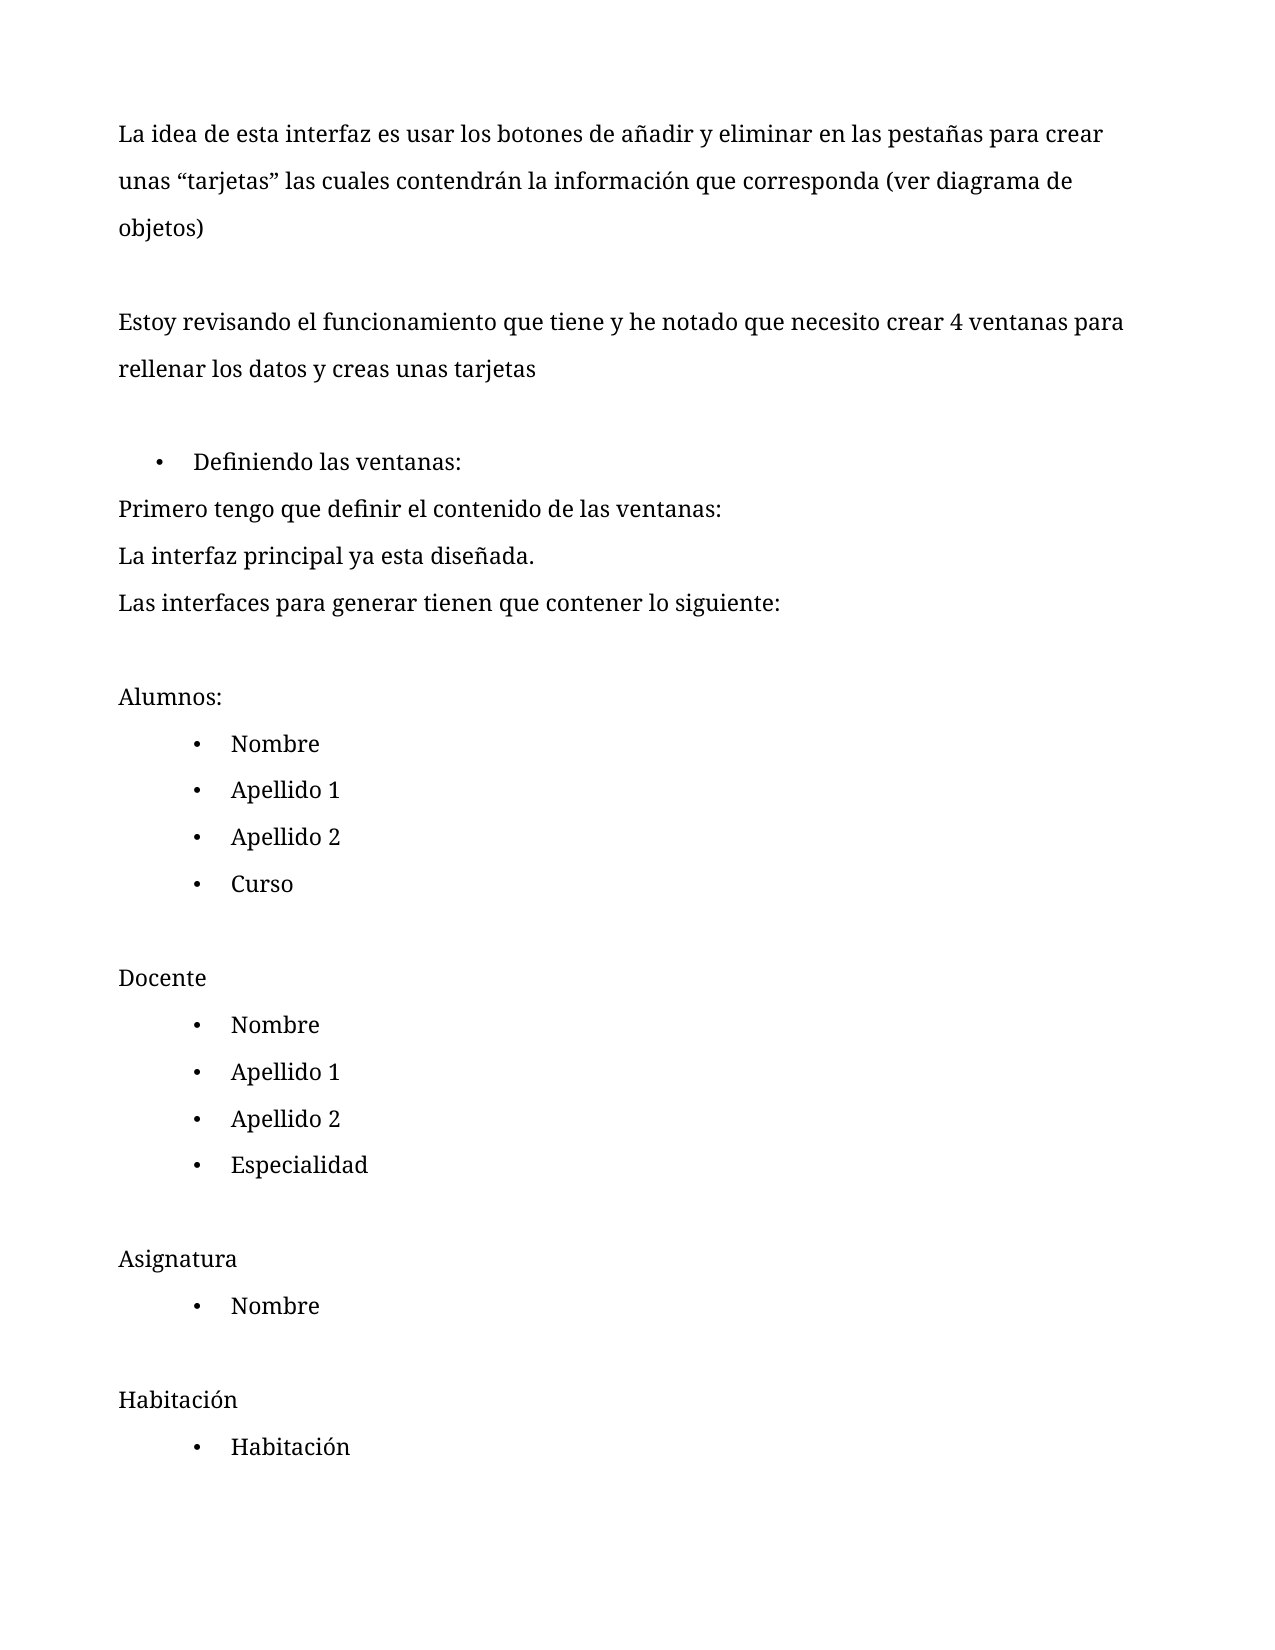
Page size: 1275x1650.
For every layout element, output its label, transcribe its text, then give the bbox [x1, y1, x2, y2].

list Apellido 2 [193, 1102, 1157, 1134]
text La interfaz principal ya esta diseñada. [118, 540, 1157, 571]
text Habitación [118, 1384, 1157, 1415]
text Docente [118, 962, 1157, 993]
list Nombre [193, 1009, 1157, 1040]
list Apellido 1 [193, 774, 1157, 806]
text Primero tengo que definir el contenido de las ventanas: [118, 493, 1157, 524]
text La idea de esta interfaz es usar los botones de añadir y eliminar en las pestañas para crear unas “tarjetas” las cuales contendrán la información que corresponda (ver diagrama de objetos) [118, 118, 1157, 243]
list Definiendo las ventanas: [156, 446, 1157, 477]
text Alumnos: [118, 681, 1157, 712]
list Nombre [193, 1290, 1157, 1321]
text Las interfaces para generar tienen que contener lo siguiente: [118, 587, 1157, 618]
list Especialidad [193, 1149, 1157, 1181]
text Estoy revisando el funcionamiento que tiene y he notado que necesito crear 4 ventanas para rellenar los datos y creas unas tarjetas [118, 306, 1157, 384]
text Asignatura [118, 1243, 1157, 1274]
list Habitación [193, 1431, 1157, 1462]
list Apellido 1 [193, 1056, 1157, 1087]
list Apellido 2 [193, 821, 1157, 852]
list Nombre [193, 727, 1157, 759]
list Curso [193, 868, 1157, 899]
